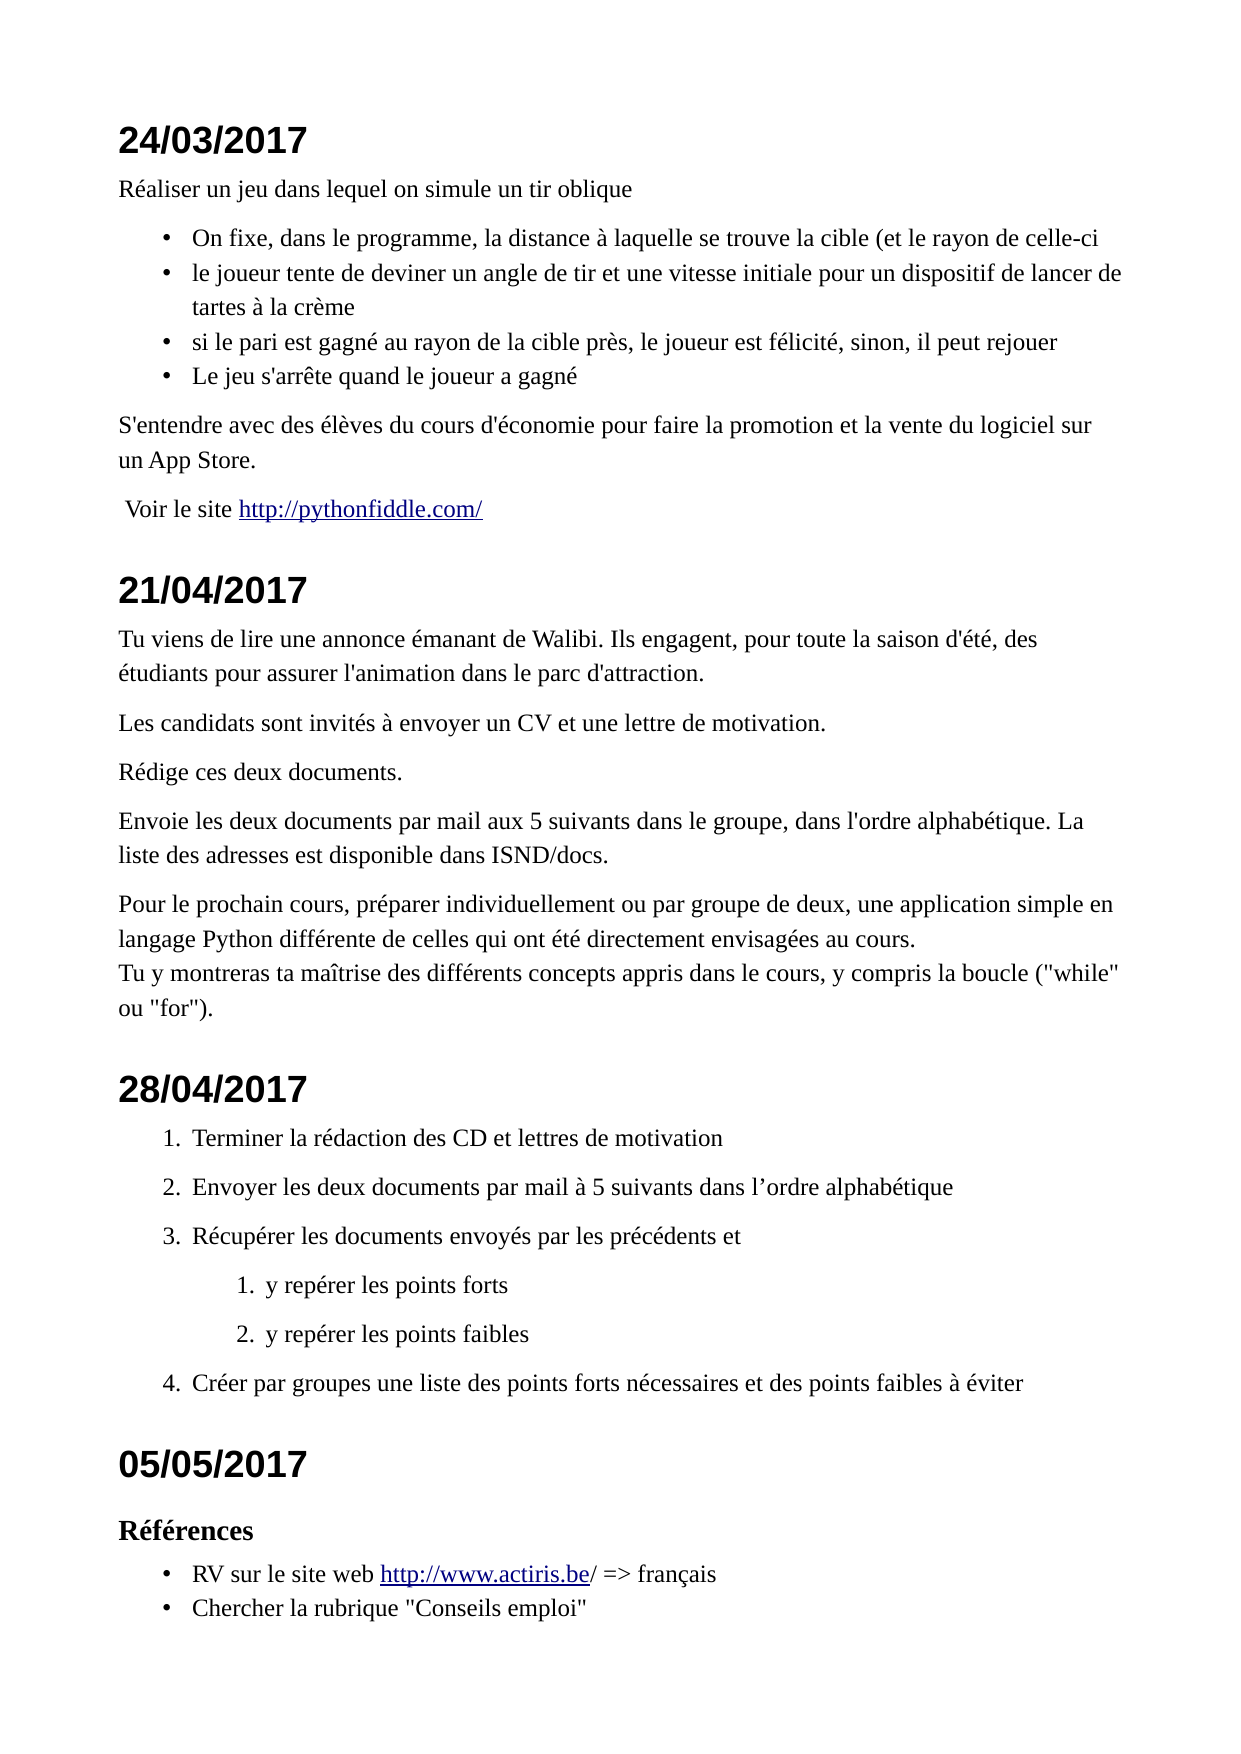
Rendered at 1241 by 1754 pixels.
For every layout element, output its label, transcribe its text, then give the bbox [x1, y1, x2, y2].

text S'entendre avec des élèves du cours d'économie pour faire la promotion et la vente du logiciel sur un App Store. [118, 410, 1122, 473]
list y repérer les points forts [236, 1270, 1122, 1299]
list Envoyer les deux documents par mail à 5 suivants dans l’ordre alphabétique [162, 1172, 1122, 1201]
subtitle 28/04/2017 [118, 1067, 1122, 1110]
subtitle 24/03/2017 [118, 118, 1122, 162]
list Récupérer les documents envoyés par les précédents et [162, 1221, 1122, 1250]
text Réaliser un jeu dans lequel on simule un tir oblique [118, 174, 1122, 203]
subtitle 05/05/2017 [118, 1442, 1122, 1486]
subtitle 21/04/2017 [118, 568, 1122, 612]
text Rédige ces deux documents. [118, 757, 1122, 785]
text Envoie les deux documents par mail aux 5 suivants dans le groupe, dans l'ordre alphabétique. La liste des adresses est disponible dans ISND/docs. [118, 806, 1122, 869]
list y repérer les points faibles [236, 1319, 1122, 1348]
subtitle Références [118, 1513, 1122, 1547]
list RV sur le site web http://www.actiris.be/ => français [162, 1559, 1122, 1588]
text Pour le prochain cours, préparer individuellement ou par groupe de deux, une application simple en langage Python différente de celles qui ont été directement envisagées au cours. Tu y montreras ta maîtrise des différents concepts appris dans le cours, y compris la boucle ("while" ou "for"). [118, 889, 1122, 1021]
list Créer par groupes une liste des points forts nécessaires et des points faibles à éviter [162, 1368, 1122, 1397]
list Chercher la rubrique "Conseils emploi" [162, 1593, 1122, 1622]
text Voir le site http://pythonfiddle.com/ [118, 494, 1122, 523]
text Les candidats sont invités à envoyer un CV et une lettre de motivation. [118, 708, 1122, 736]
list Terminer la rédaction des CD et lettres de motivation [162, 1123, 1122, 1152]
list On fixe, dans le programme, la distance à laquelle se trouve la cible (et le rayon de celle-ci [162, 223, 1122, 252]
list si le pari est gagné au rayon de la cible près, le joueur est félicité, sinon, il peut rejouer [162, 327, 1122, 356]
list Le jeu s'arrête quand le joueur a gagné [162, 361, 1122, 390]
text Tu viens de lire une annonce émanant de Walibi. Ils engagent, pour toute la saison d'été, des étudiants pour assurer l'animation dans le parc d'attraction. [118, 624, 1122, 687]
list le joueur tente de deviner un angle de tir et une vitesse initiale pour un dispositif de lancer de tartes à la crème [162, 258, 1122, 321]
